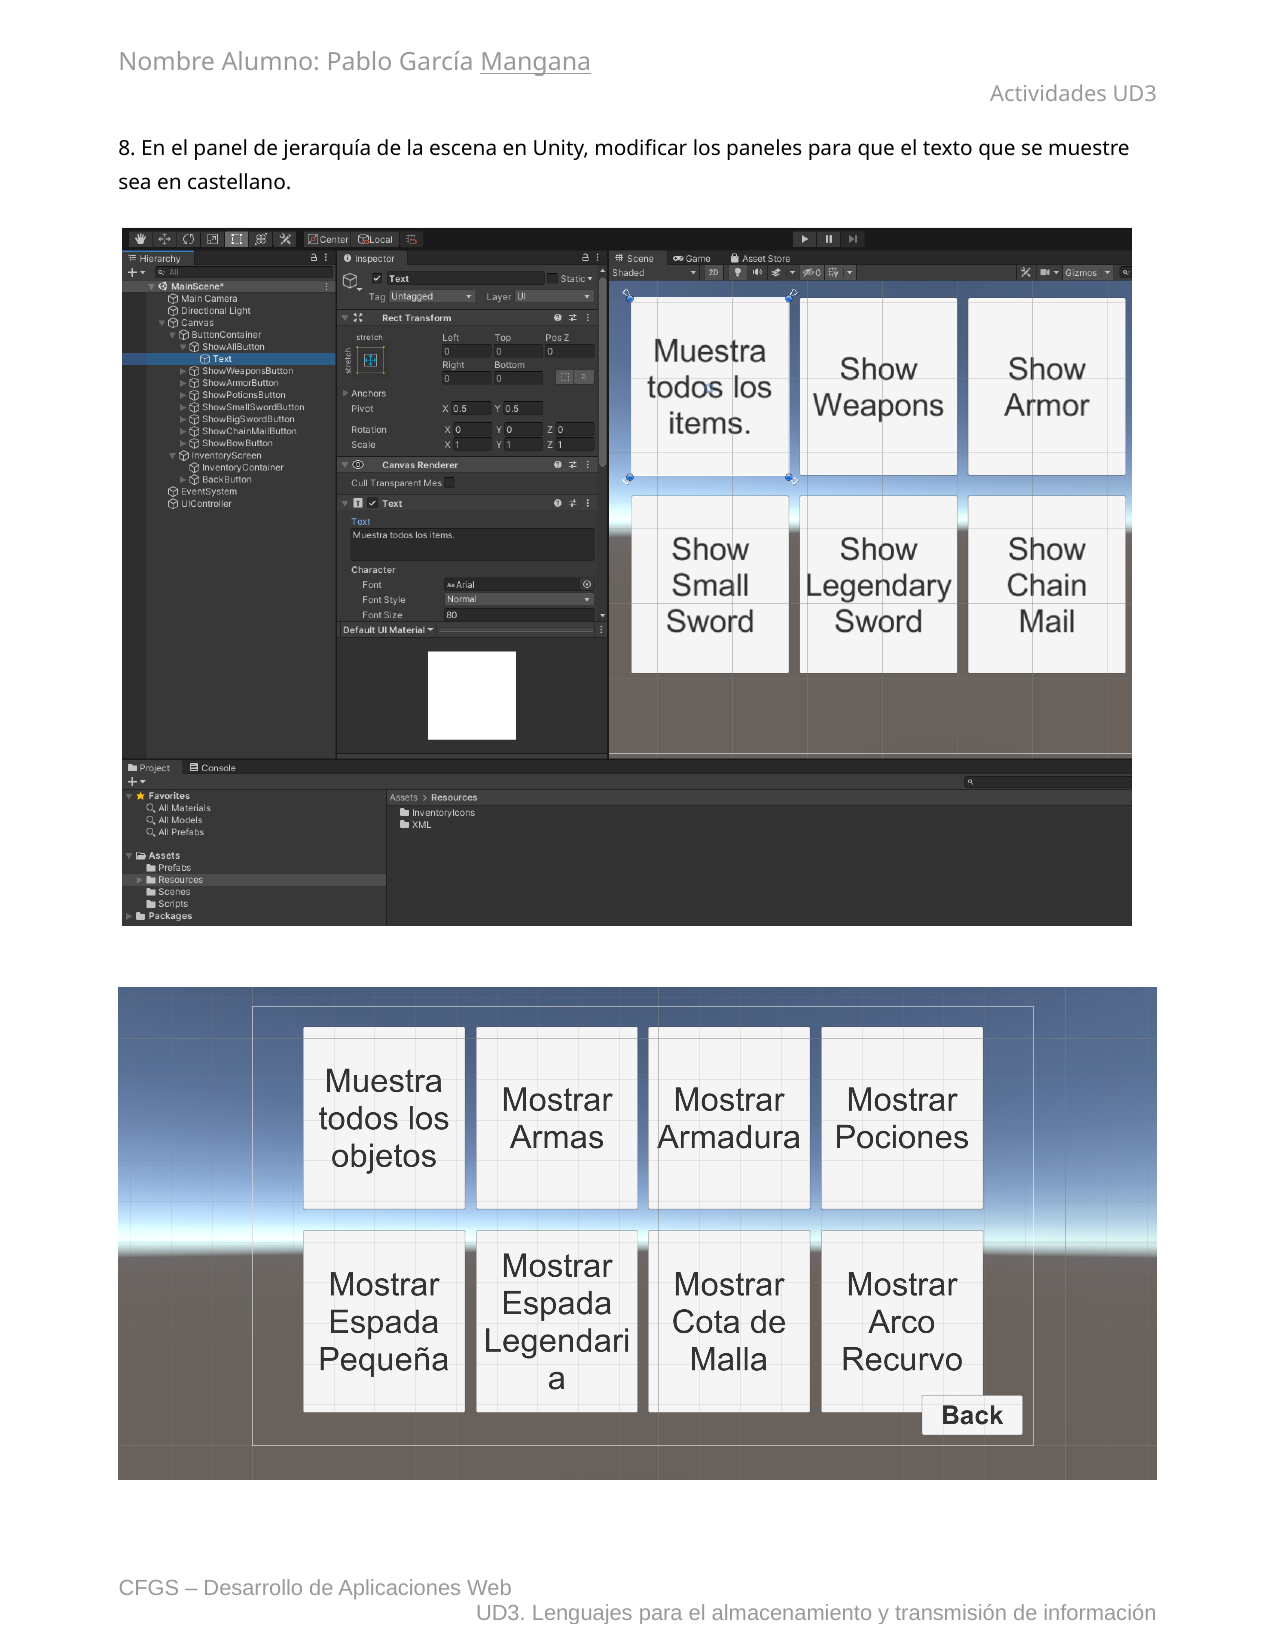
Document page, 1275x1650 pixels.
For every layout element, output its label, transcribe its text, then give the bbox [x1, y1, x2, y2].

picture [118, 987, 1157, 1480]
text 8. En el panel de jerarquía de la escena en Unity, modificar los paneles para que el texto que se muestre sea en castellano. [118, 133, 1157, 195]
